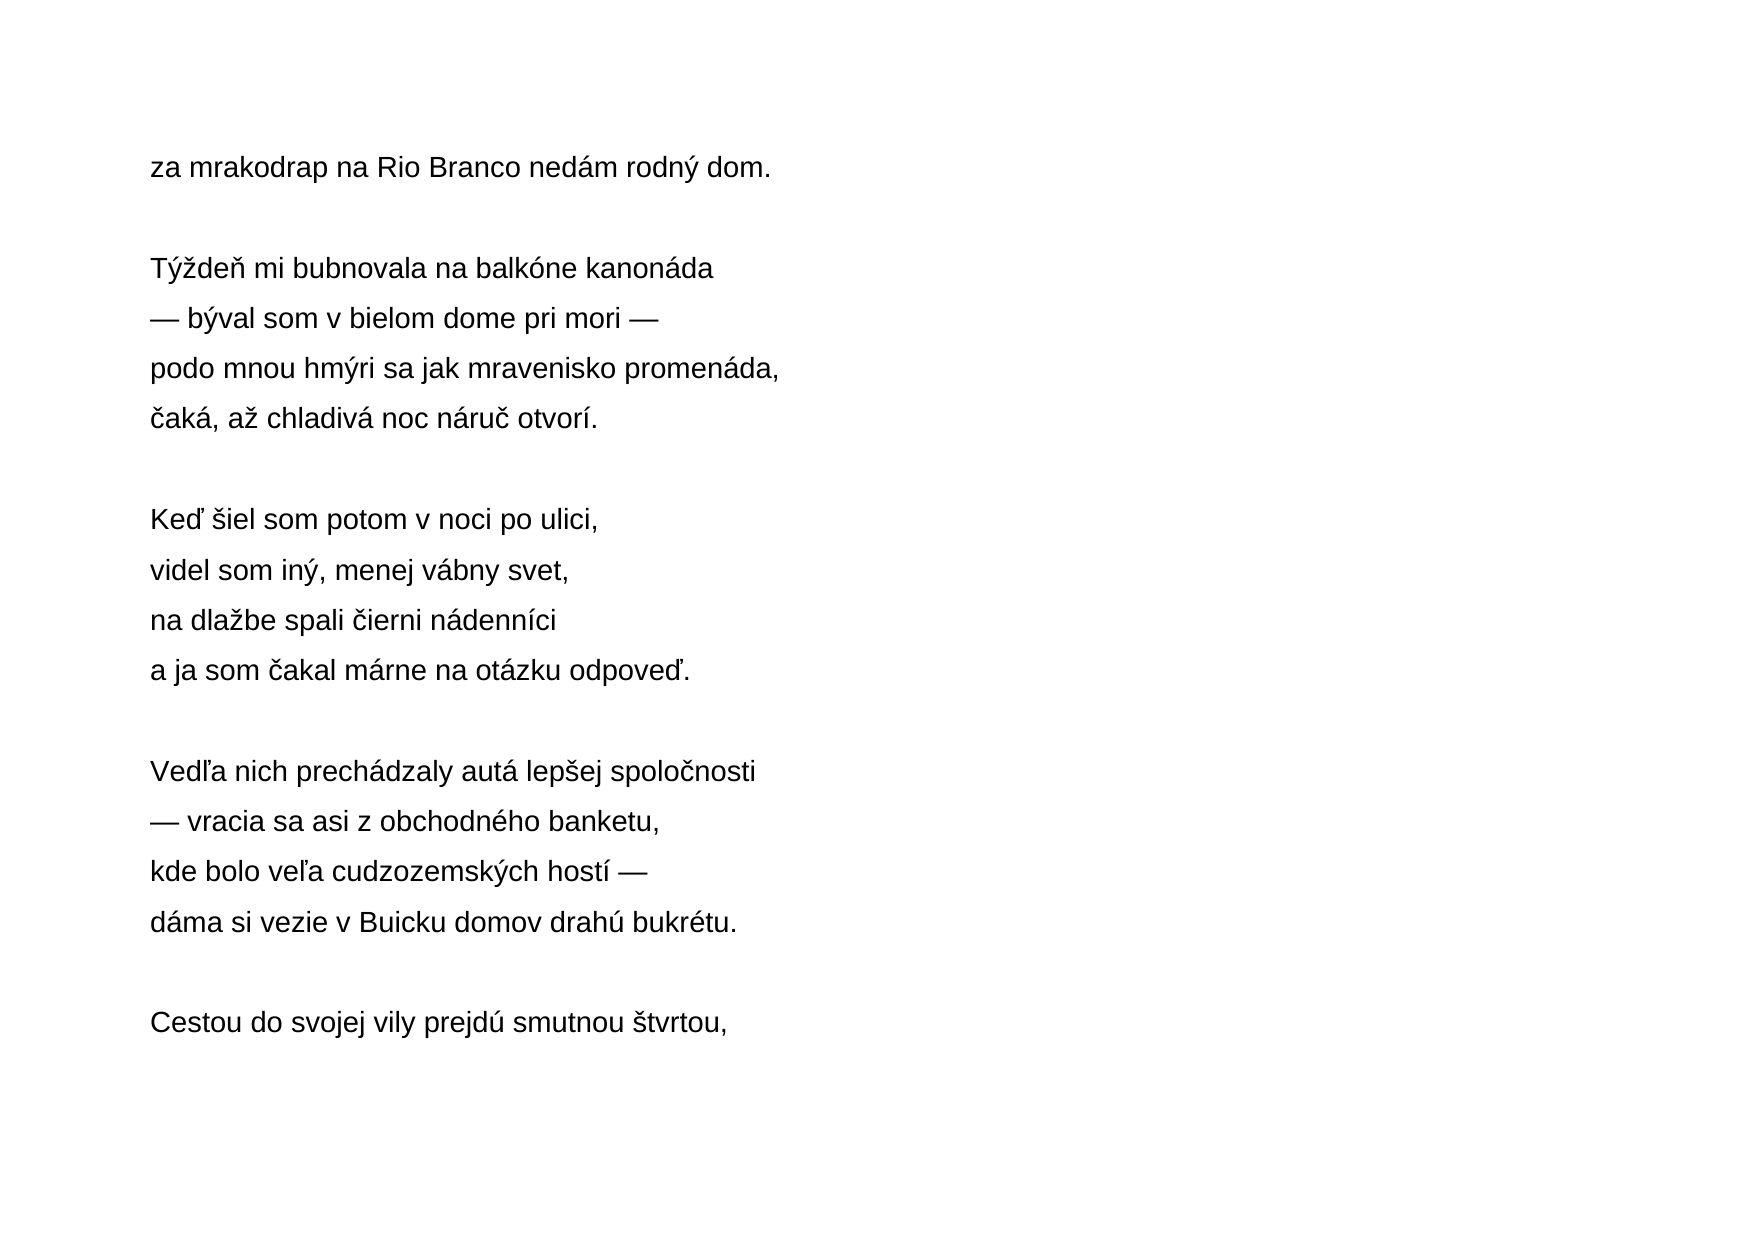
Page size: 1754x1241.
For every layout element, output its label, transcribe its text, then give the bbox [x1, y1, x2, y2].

text Vedľa nich prechádzaly autá lepšej spoločnosti [150, 754, 1243, 787]
text Týždeň mi bubnovala na balkóne kanonáda [150, 251, 1243, 284]
text a ja som čakal márne na otázku odpoveď. [150, 653, 1243, 687]
text Keď šiel som potom v noci po ulici, [150, 502, 1243, 536]
text dáma si vezie v Buicku domov drahú bukrétu. [150, 905, 1243, 938]
text za mrakodrap na Rio Branco nedám rodný dom. [150, 150, 1243, 183]
text na dlažbe spali čierni nádenníci [150, 603, 1243, 636]
text čaká, až chladivá noc náruč otvorí. [150, 402, 1243, 435]
text videl som iný, menej vábny svet, [150, 552, 1243, 586]
text — vracia sa asi z obchodného banketu, [150, 804, 1243, 838]
text Cestou do svojej vily prejdú smutnou štvrtou, [150, 1005, 1243, 1039]
text podo mnou hmýri sa jak mravenisko promenáda, [150, 351, 1243, 385]
text kde bolo veľa cudzozemských hostí — [150, 854, 1243, 888]
text — býval som v bielom dome pri mori — [150, 301, 1243, 334]
